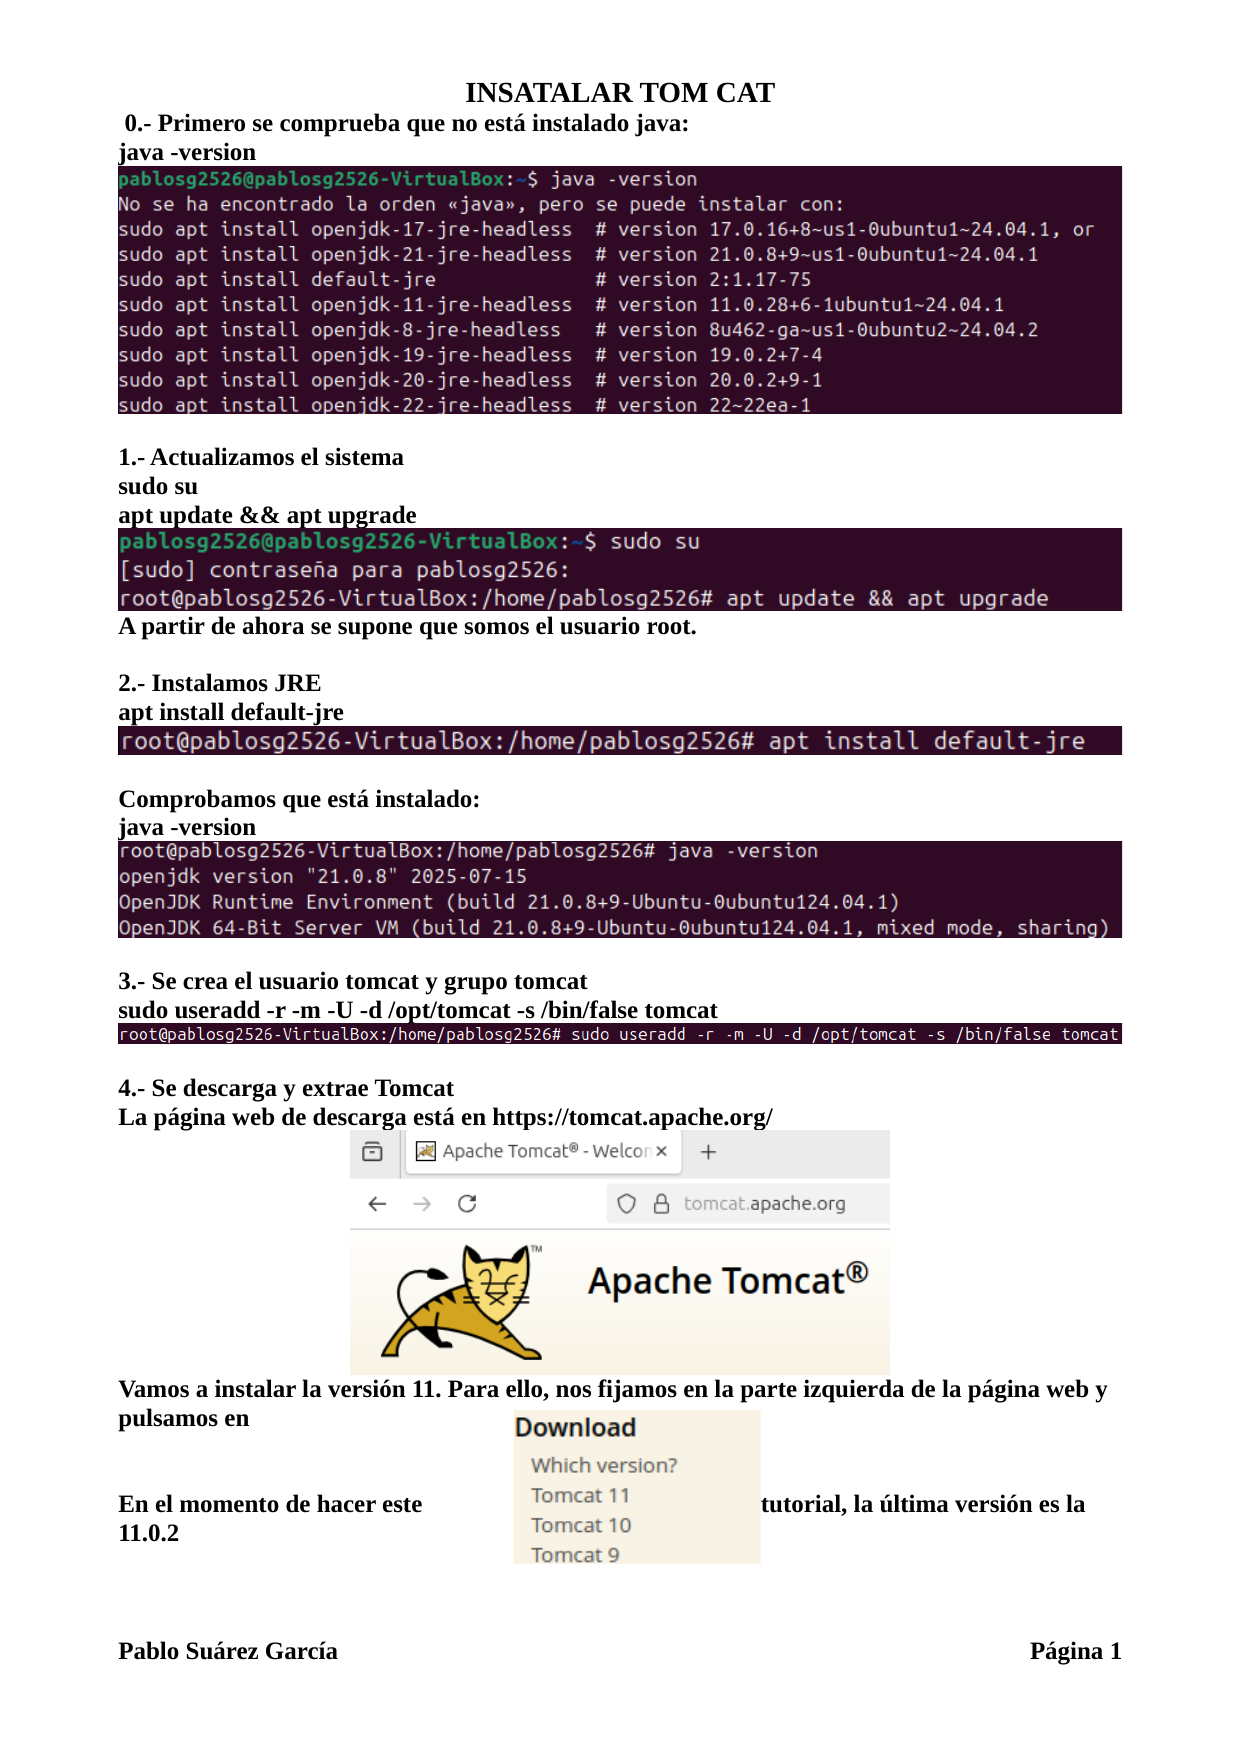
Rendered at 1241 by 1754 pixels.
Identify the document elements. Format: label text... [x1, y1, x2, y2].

text java -version [118, 812, 1122, 841]
text apt update && apt upgrade [118, 500, 1122, 528]
text En el momento de hacer este tutorial, la última versión es la 11.0.2 [118, 1489, 513, 1547]
text En el momento de hacer este tutorial, la última versión es la 11.0.2 [761, 1489, 1122, 1547]
text 4.- Se descarga y extrae Tomcat [118, 1073, 1122, 1102]
text sudo useradd -r -m -U -d /opt/tomcat -s /bin/false tomcat [118, 995, 1122, 1023]
text INSATALAR TOM CAT [118, 75, 1122, 108]
text sudo su [118, 471, 1122, 500]
text Vamos a instalar la versión 11. Para ello, nos fijamos en la parte izquierda de la página web y pulsamos en [118, 1130, 1122, 1432]
text 1.- Actualizamos el sistema [118, 442, 1122, 471]
text 0.- Primero se comprueba que no está instalado java: [118, 108, 1122, 137]
text 2.- Instalamos JRE [118, 668, 1122, 697]
text java -version [118, 137, 1122, 166]
text La página web de descarga está en https://tomcat.apache.org/ [118, 1102, 1122, 1130]
text apt install default-jre [118, 697, 1122, 726]
text Comprobamos que está instalado: [118, 784, 1122, 812]
text 3.- Se crea el usuario tomcat y grupo tomcat [118, 966, 1122, 995]
text A partir de ahora se supone que somos el usuario root. [118, 611, 1122, 640]
